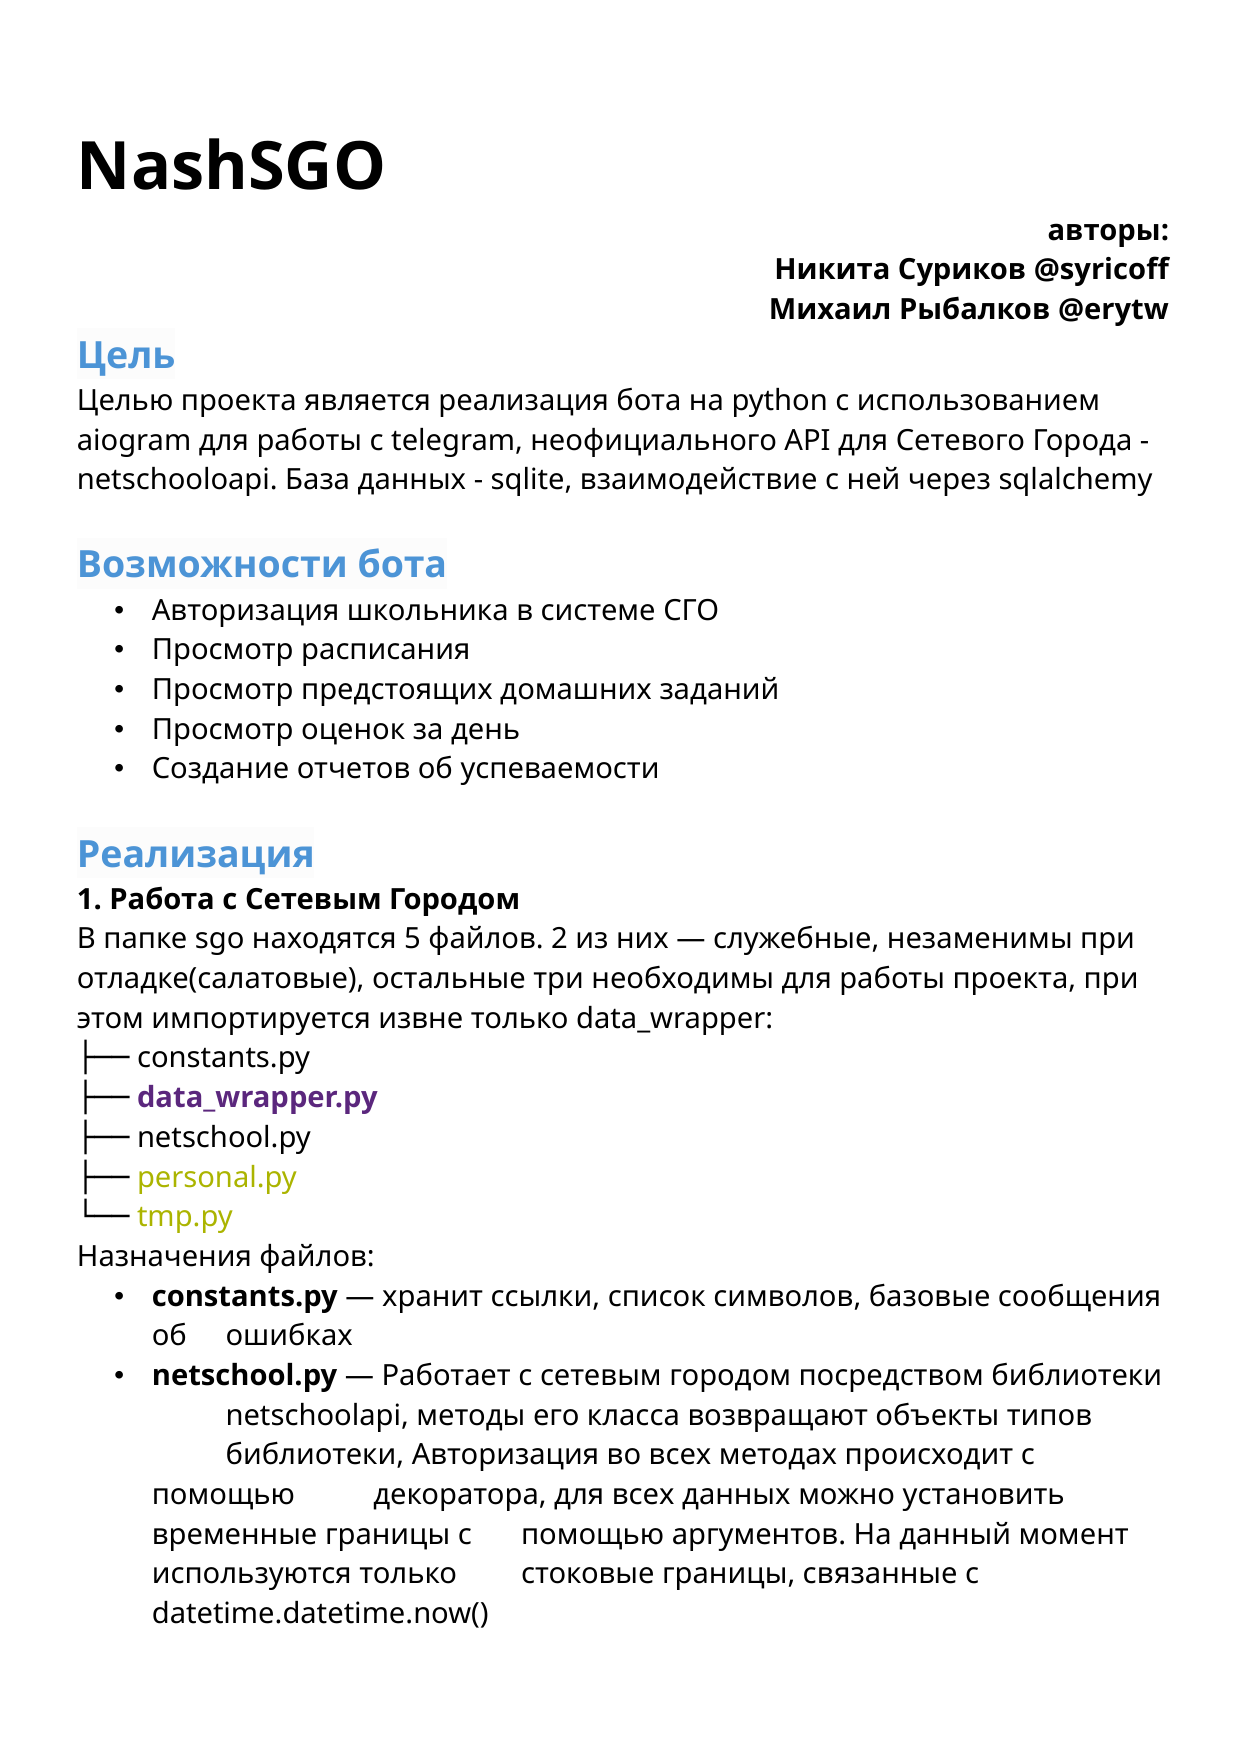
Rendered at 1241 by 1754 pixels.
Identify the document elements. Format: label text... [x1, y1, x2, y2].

text ├── constants.py [77, 1037, 1169, 1076]
text ├── netschool.py [77, 1116, 1169, 1156]
text Реализация [77, 827, 1169, 878]
text Назначения файлов: [77, 1235, 1169, 1275]
list constants.py — хранит ссылки, список символов, базовые сообщения об ошибках [114, 1275, 1169, 1354]
text Возможности бота [77, 538, 1169, 589]
list Создание отчетов об успеваемости [114, 748, 1169, 787]
text ├── personal.py [77, 1156, 1169, 1196]
list Авторизация школьника в системе СГО [114, 589, 1169, 628]
text В папке sgo находятся 5 файлов. 2 из них — служебные, незаменимы при отладке(салатовые), остальные три необходимы для работы проекта, при этом импортируется извне только data_wrapper: [77, 918, 1169, 1037]
list Просмотр расписания [114, 628, 1169, 668]
list Просмотр оценок за день [114, 708, 1169, 748]
text ├── data_wrapper.py [77, 1076, 1169, 1116]
list netschool.py — Работает с сетевым городом посредством библиотеки netschoolapi, методы его класса возвращают объекты типов библиотеки, Авторизация во всех методах происходит с помощью декоратора, для всех данных можно установить временные границы с помощью аргументов. На данный момент используются только стоковые границы, связанные с datetime.datetime.now() [114, 1354, 1169, 1632]
list Просмотр предстоящих домашних заданий [114, 668, 1169, 708]
text Михаил Рыбалков @erytw [77, 288, 1169, 328]
text NashSGO [77, 118, 1169, 209]
text Никита Суриков @syricoff [77, 249, 1169, 288]
text Цель [77, 328, 1169, 379]
text └── tmp.py [77, 1196, 1169, 1235]
text авторы: [77, 209, 1169, 249]
text 1. Работа с Сетевым Городом [77, 878, 1169, 918]
text Целью проекта является реализация бота на python с использованием aiogram для работы с telegram, неофициального API для Сетевого Города - netschooloapi. База данных - sqlite, взаимодействие с ней через sqlalchemy [77, 379, 1169, 498]
